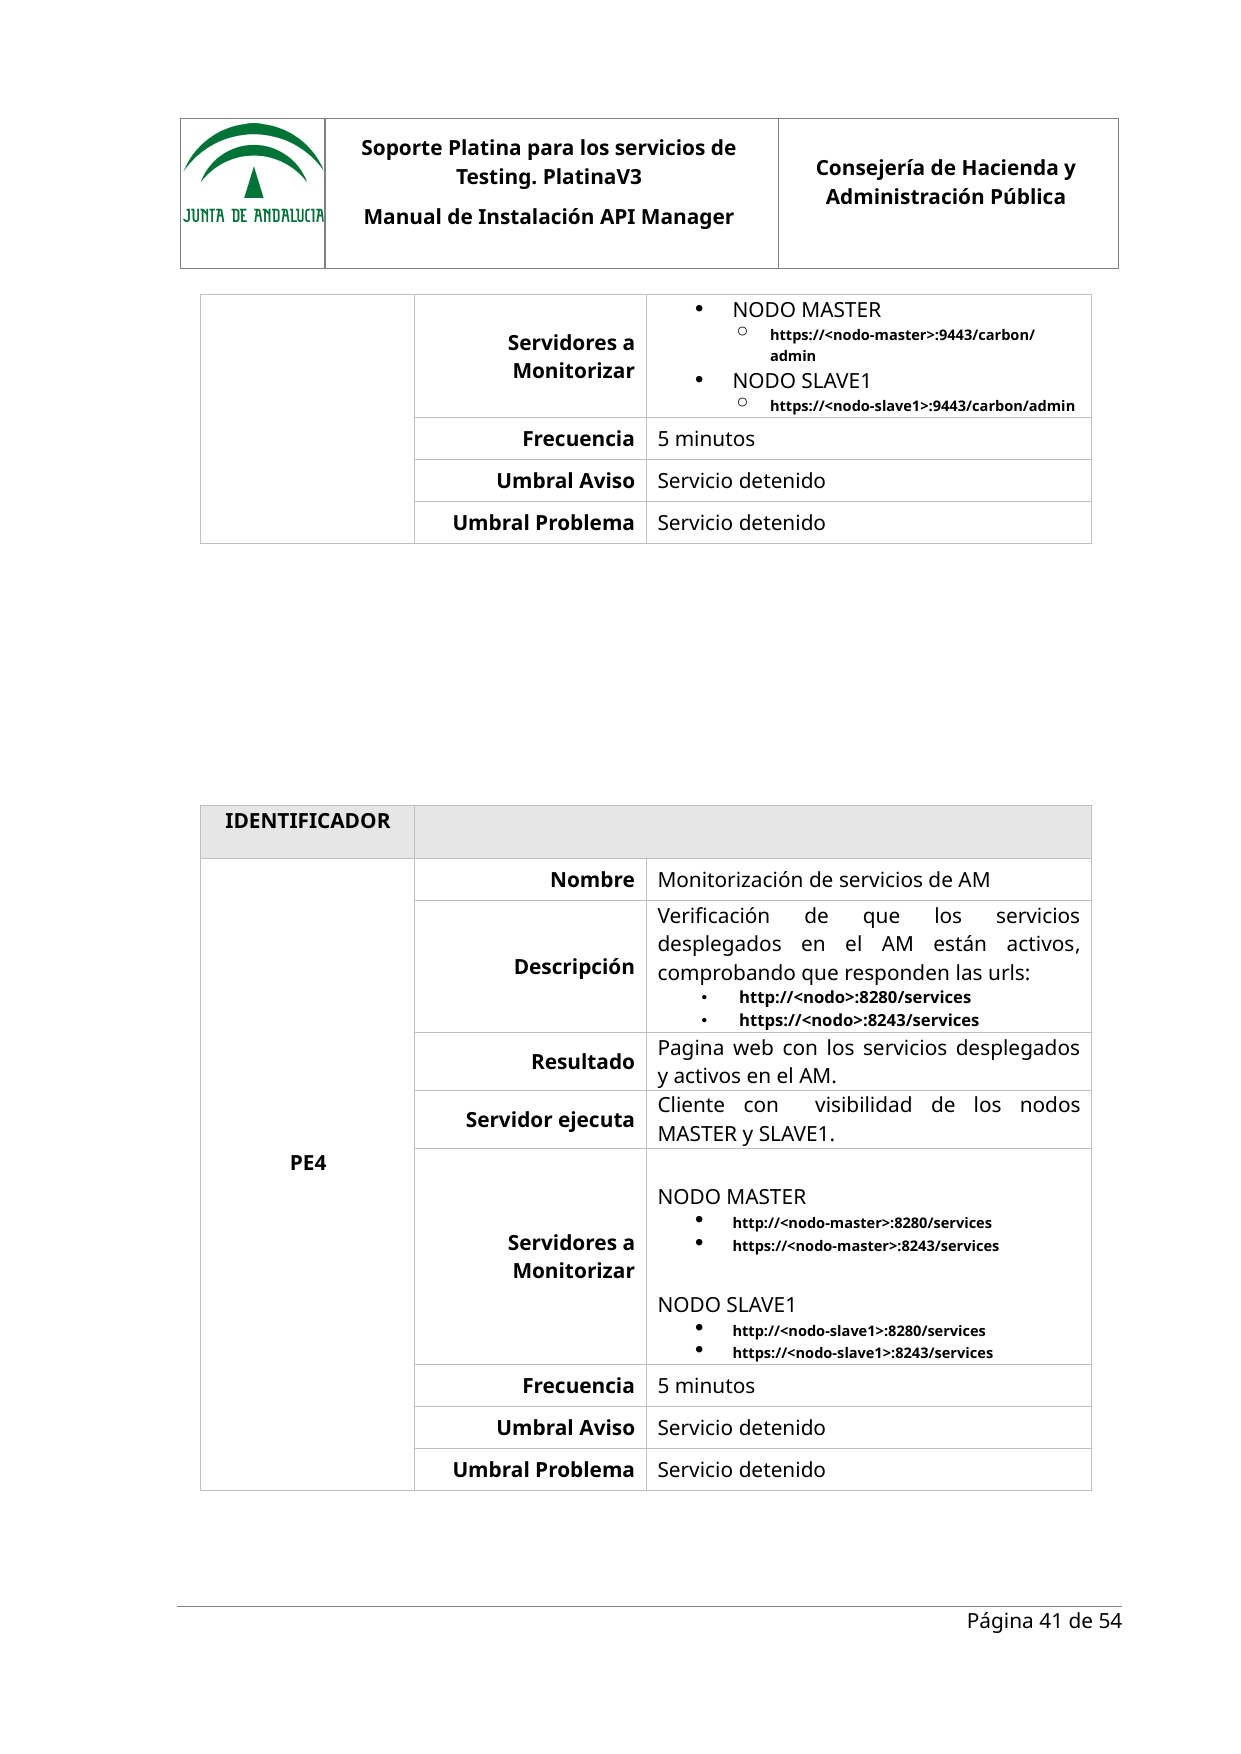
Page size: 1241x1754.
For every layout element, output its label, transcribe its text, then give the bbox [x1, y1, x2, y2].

table_cell Frecuencia [415, 1365, 646, 1406]
picture [183, 123, 324, 222]
table_cell Umbral Problema [415, 502, 646, 543]
table_cell Umbral Problema [415, 1449, 646, 1490]
table_cell 5 minutos [647, 418, 1091, 459]
table_cell [201, 295, 414, 543]
table_cell Servicio detenido [647, 1407, 1091, 1448]
table_cell Verificación de que los servicios desplegados en el AM están activos, comprobando que responden las urls: http://<nodo>:8280/services https://<nodo>:8243/services [647, 901, 1091, 1032]
table_cell PE4 [201, 859, 414, 1490]
table_cell Servidor ejecuta [415, 1091, 646, 1147]
table_cell Descripción [415, 901, 646, 1032]
table_cell Umbral Aviso [415, 460, 646, 501]
table_cell Cliente con visibilidad de los nodos MASTER y SLAVE1. [647, 1091, 1091, 1147]
table_cell Monitorización de servicios de AM [647, 859, 1091, 900]
table_cell Resultado [415, 1033, 646, 1089]
table_cell Pagina web con los servicios desplegados y activos en el AM. [647, 1033, 1091, 1089]
table_cell Nombre [415, 859, 646, 900]
table_cell Servicio detenido [647, 502, 1091, 543]
table_cell 5 minutos [647, 1365, 1091, 1406]
table_cell Frecuencia [415, 418, 646, 459]
table_cell Umbral Aviso [415, 1407, 646, 1448]
table_cell Servidores a Monitorizar [415, 295, 646, 417]
table_cell NODO MASTER https://<nodo-master>:9443/carbon/admin NODO SLAVE1 https://<nodo-slave1>:9443/carbon/admin [647, 295, 1091, 417]
table_header IDENTIFICADOR [201, 806, 414, 858]
table_cell Servicio detenido [647, 1449, 1091, 1490]
table_cell Servicio detenido [647, 460, 1091, 501]
table_cell NODO MASTER http://<nodo-master>:8280/services https://<nodo-master>:8243/services NODO SLAVE1 http://<nodo-slave1>:8280/services https://<nodo-slave1>:8243/services [647, 1149, 1091, 1364]
table_cell Servidores a Monitorizar [415, 1149, 646, 1364]
table_header [415, 806, 1091, 858]
